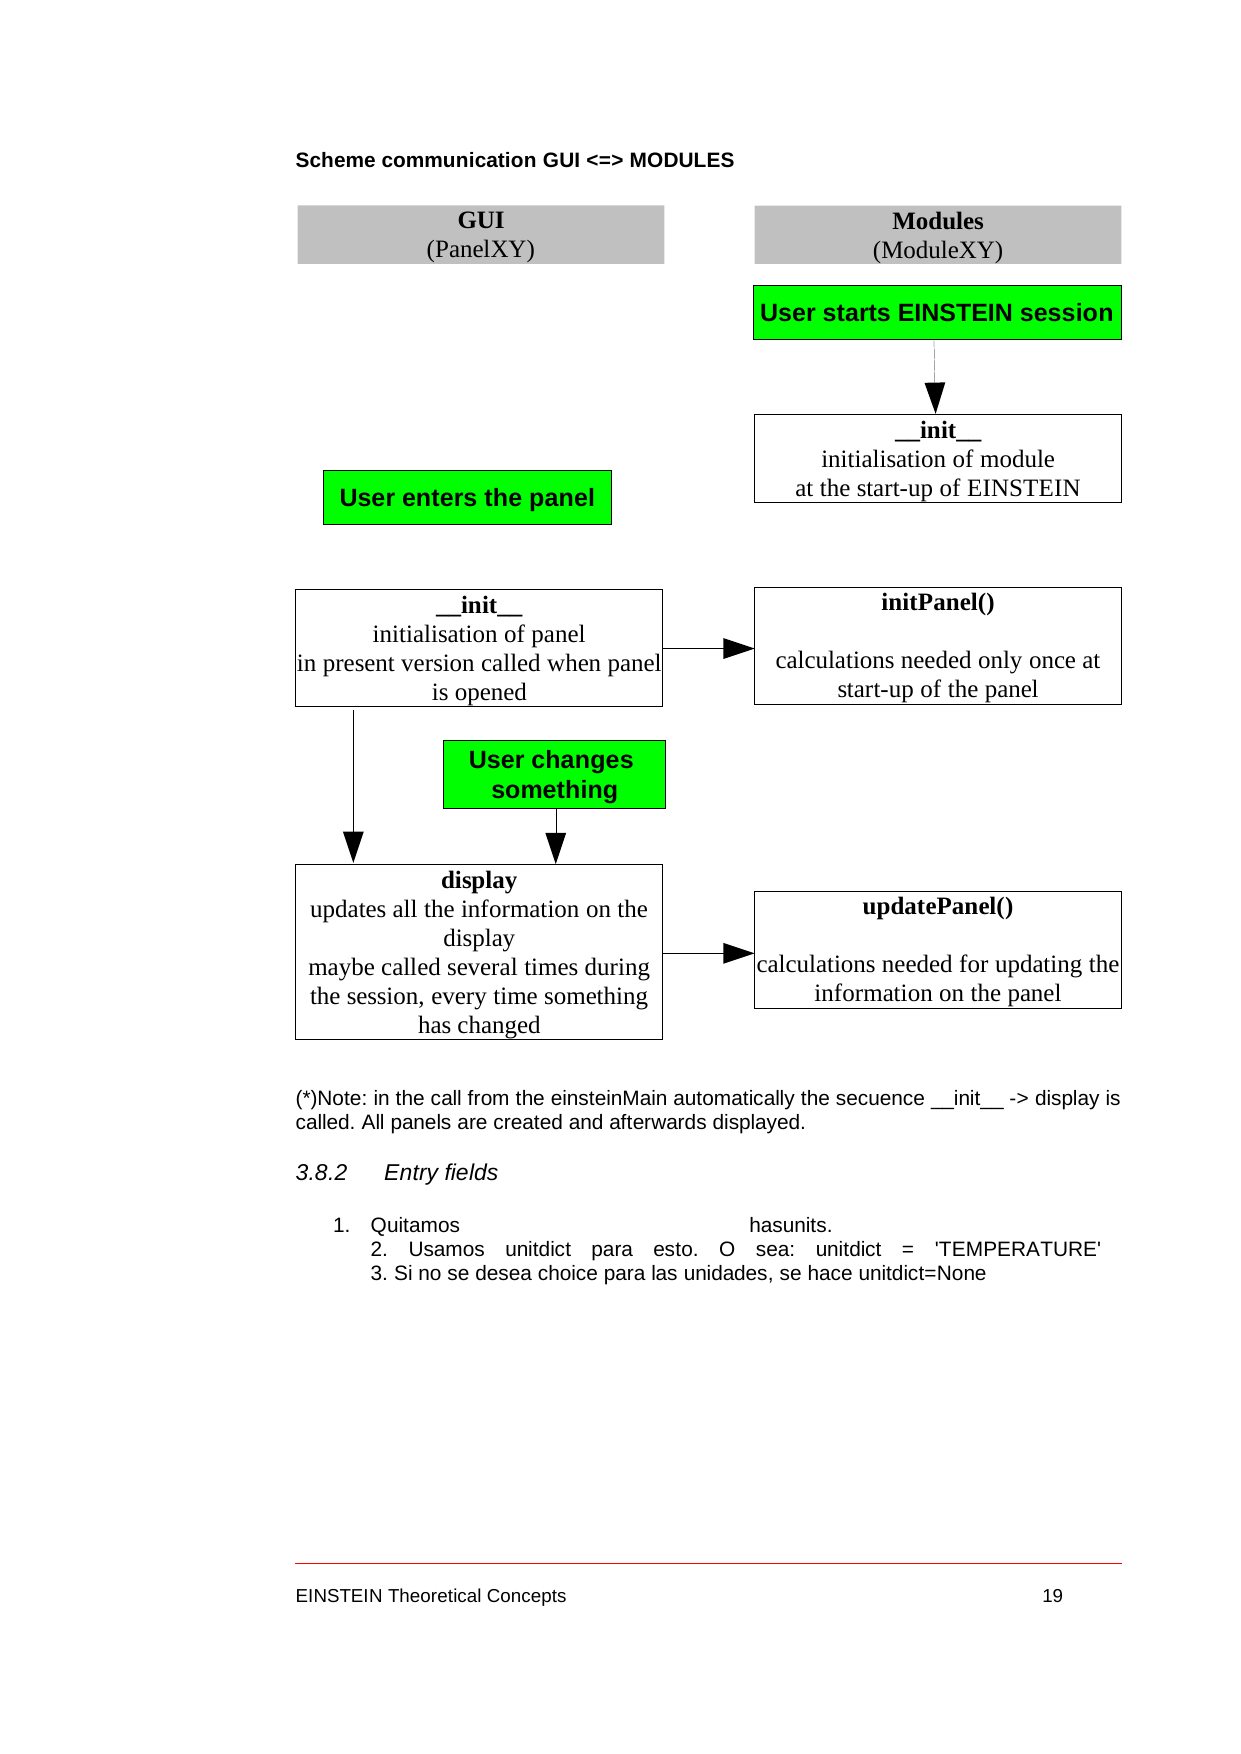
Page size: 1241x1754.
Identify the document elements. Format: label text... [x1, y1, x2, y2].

subtitle Entry fields [295, 1158, 1122, 1185]
text Scheme communication GUI <=> MODULES [295, 148, 1122, 172]
list Quitamos hasunits. 2. Usamos unitdict para esto. O sea: unitdict = 'TEMPERATURE' 3. Si no se desea choice para las unidades, se hace unitdict=None [333, 1212, 1122, 1285]
text (*)Note: in the call from the einsteinMain automatically the secuence __init__ -> display is called. All panels are created and afterwards displayed. [295, 1086, 1122, 1134]
